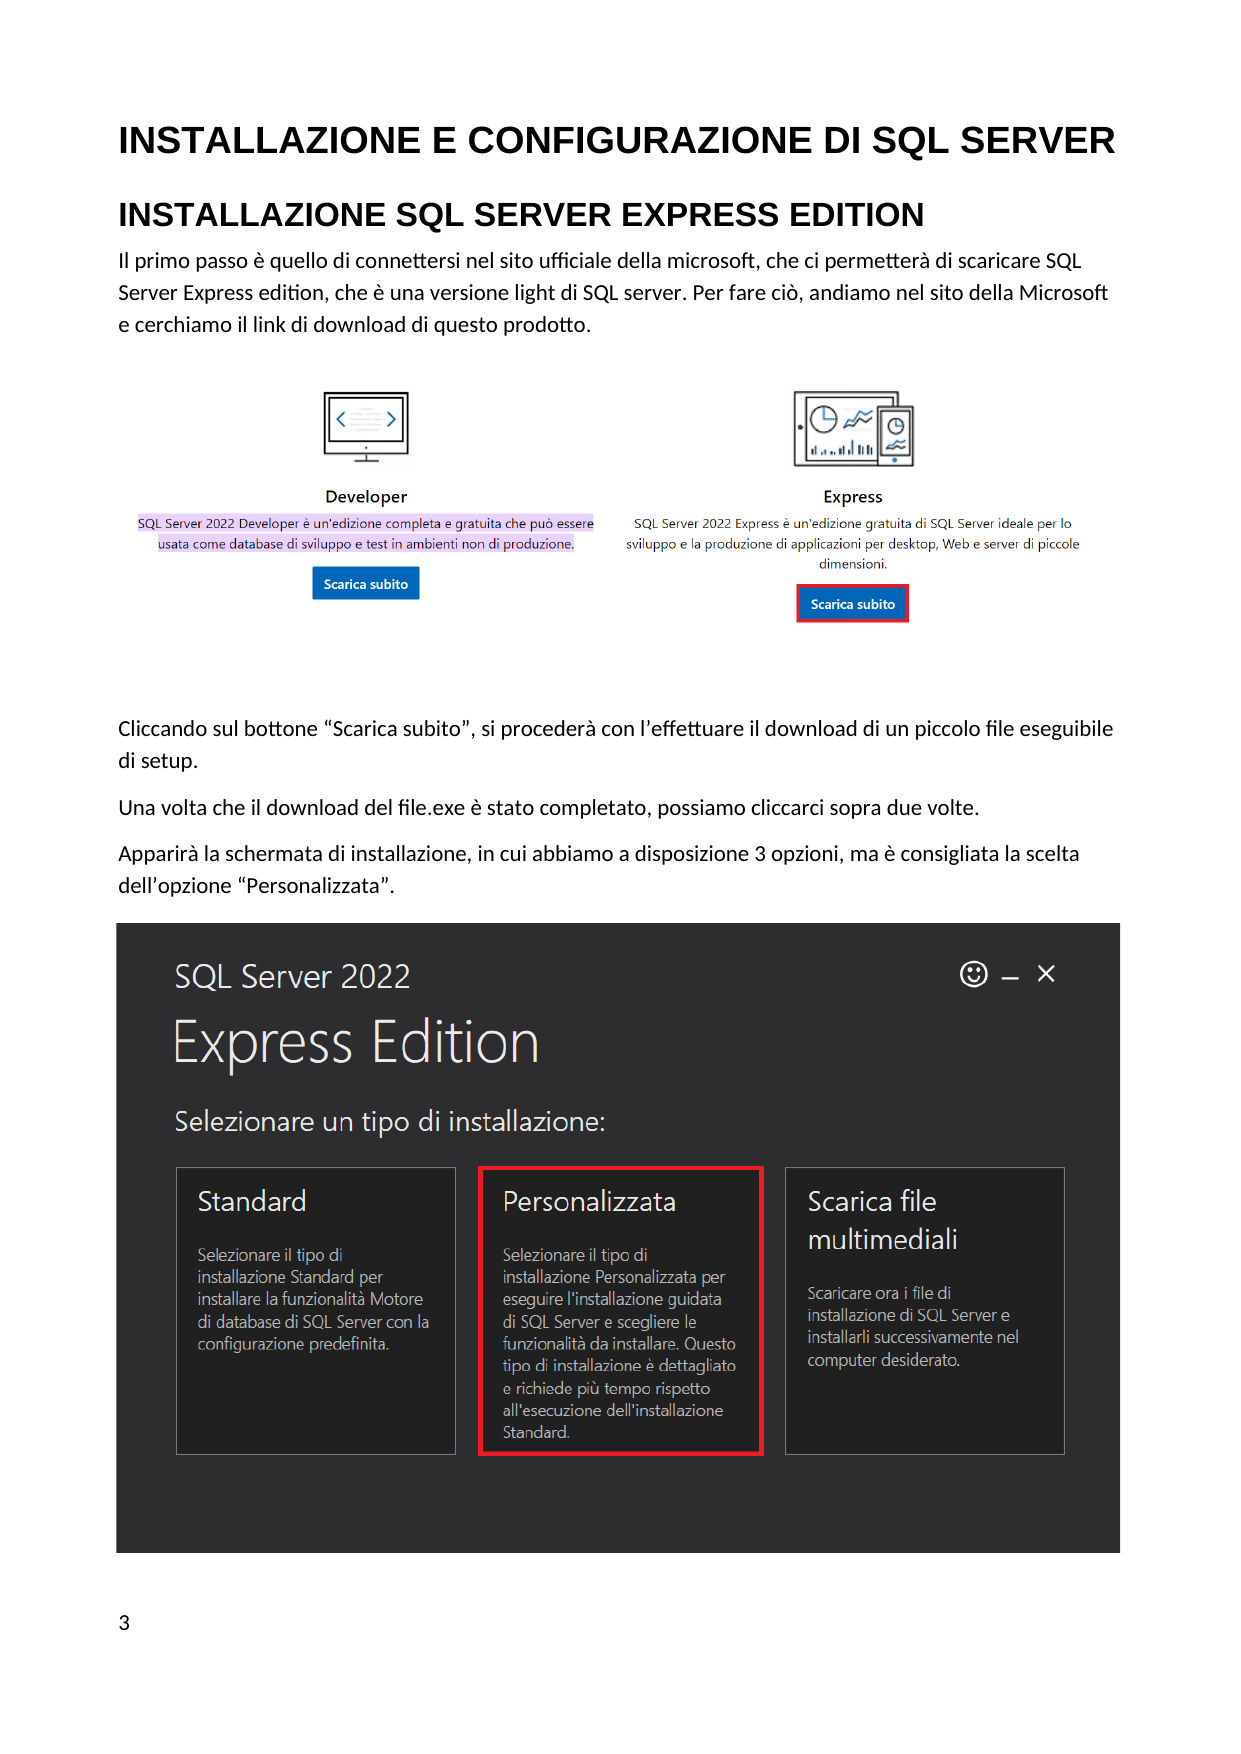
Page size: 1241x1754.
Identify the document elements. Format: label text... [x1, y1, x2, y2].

picture [116, 923, 1121, 1553]
text Una volta che il download del file.exe è stato completato, possiamo cliccarci sopra due volte. [118, 793, 1122, 821]
picture [118, 357, 1123, 686]
subtitle INSTALLAZIONE SQL SERVER EXPRESS EDITION [118, 195, 1122, 234]
text Cliccando sul bottone “Scarica subito”, si procederà con l’effettuare il download di un piccolo file eseguibile di setup. [118, 714, 1122, 774]
text Il primo passo è quello di connettersi nel sito ufficiale della microsoft, che ci permetterà di scaricare SQL Server Express edition, che è una versione light di SQL server. Per fare ciò, andiamo nel sito della Microsoft e cerchiamo il link di download di questo prodotto. [118, 246, 1122, 339]
text Apparirà la schermata di installazione, in cui abbiamo a disposizione 3 opzioni, ma è consigliata la scelta dell’opzione “Personalizzata”. [118, 839, 1122, 900]
subtitle INSTALLAZIONE E CONFIGURAZIONE DI SQL SERVER [118, 118, 1122, 162]
